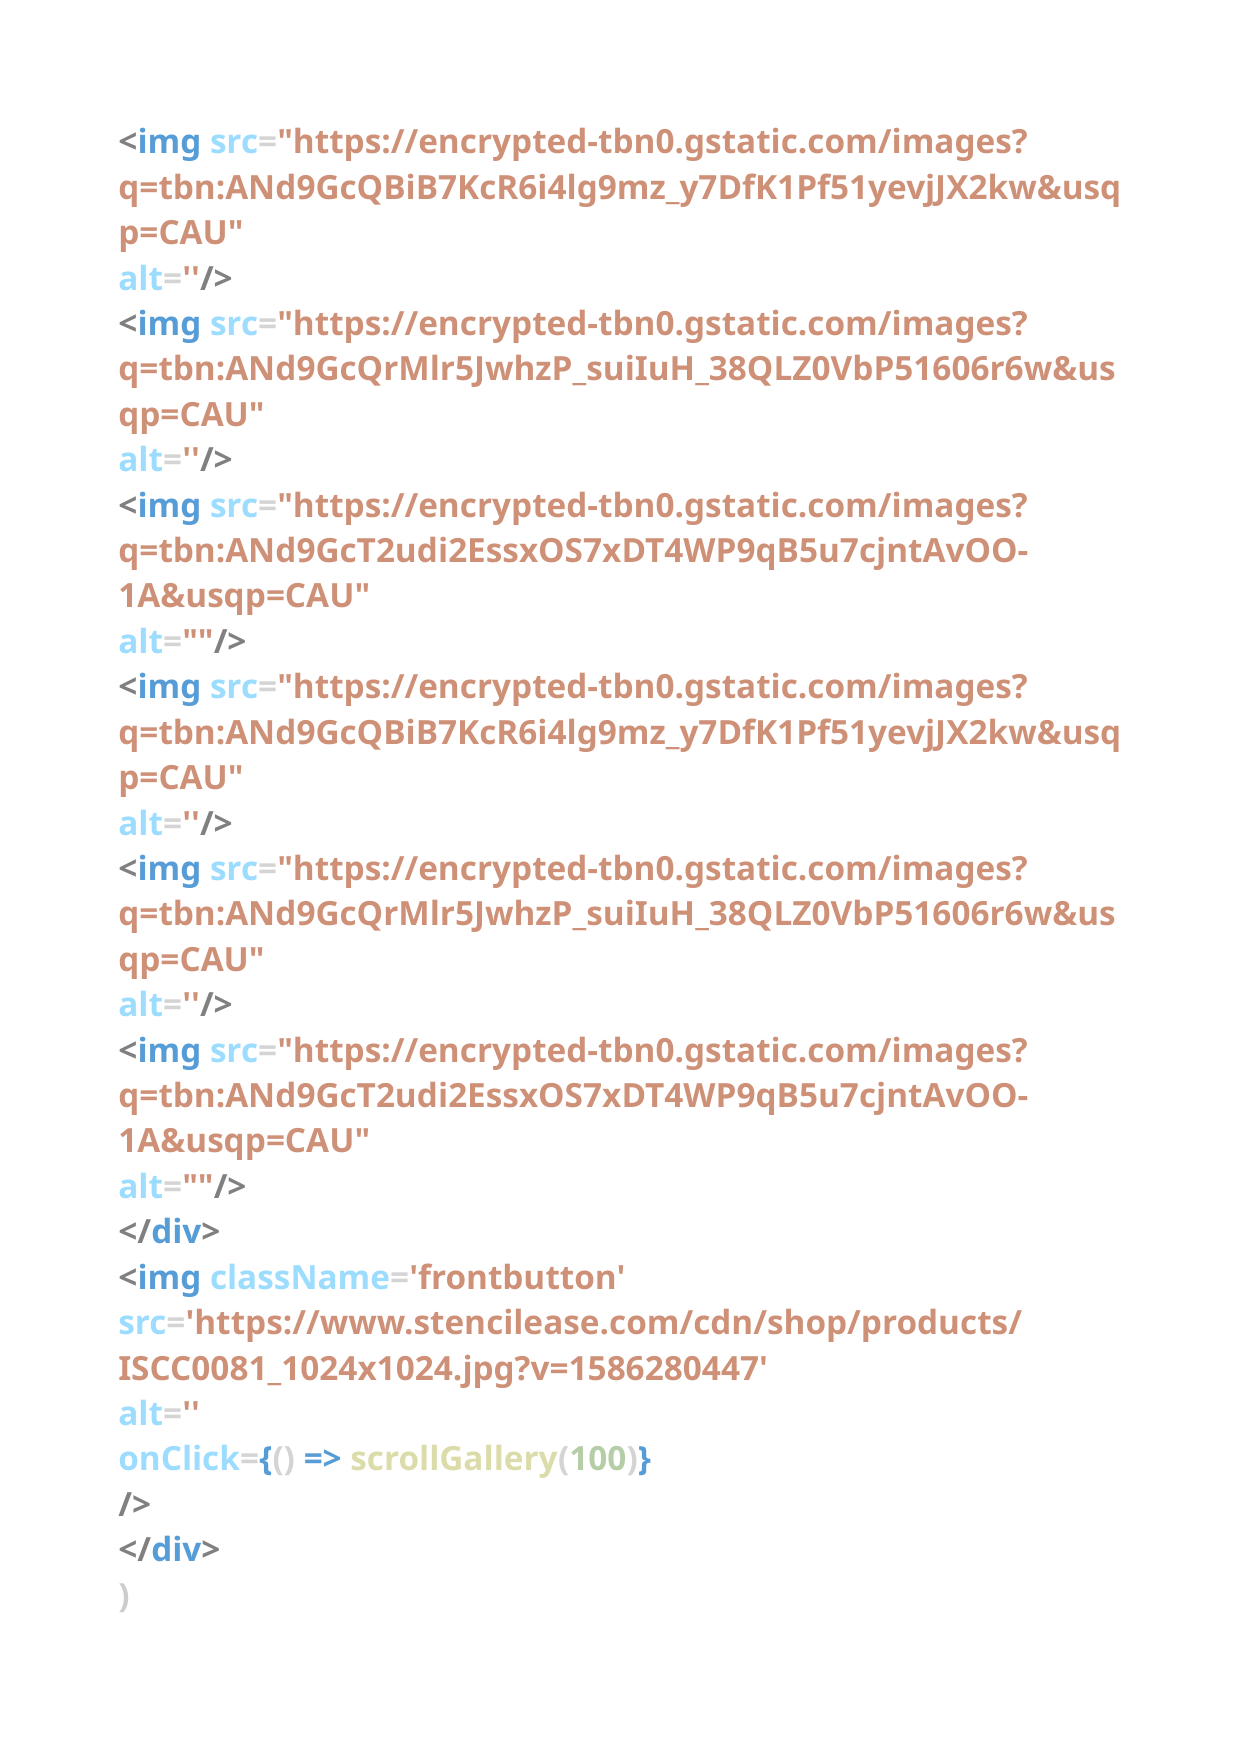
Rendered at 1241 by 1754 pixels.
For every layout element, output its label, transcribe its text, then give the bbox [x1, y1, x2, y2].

text </div> [118, 1208, 1122, 1253]
text <img className='frontbutton' [118, 1253, 1122, 1299]
text alt=''/> [118, 799, 1122, 845]
text <img src="https://encrypted-tbn0.gstatic.com/images?q=tbn:ANd9GcQBiB7KcR6i4lg9mz_y7DfK1Pf51yevjJX2kw&usqp=CAU" [118, 118, 1122, 254]
text alt=""/> [118, 618, 1122, 663]
text /> [118, 1481, 1122, 1526]
text </div> [118, 1526, 1122, 1571]
text <img src="https://encrypted-tbn0.gstatic.com/images?q=tbn:ANd9GcT2udi2EssxOS7xDT4WP9qB5u7cjntAvOO-1A&usqp=CAU" [118, 1026, 1122, 1163]
text alt=''/> [118, 981, 1122, 1026]
text alt=''/> [118, 436, 1122, 481]
text onClick={() => scrollGallery(100)} [118, 1435, 1122, 1481]
text <img src="https://encrypted-tbn0.gstatic.com/images?q=tbn:ANd9GcQrMlr5JwhzP_suiIuH_38QLZ0VbP51606r6w&usqp=CAU" [118, 300, 1122, 436]
text <img src="https://encrypted-tbn0.gstatic.com/images?q=tbn:ANd9GcT2udi2EssxOS7xDT4WP9qB5u7cjntAvOO-1A&usqp=CAU" [118, 481, 1122, 618]
text src='https://www.stencilease.com/cdn/shop/products/ISCC0081_1024x1024.jpg?v=1586280447' [118, 1299, 1122, 1390]
text alt=''/> [118, 254, 1122, 300]
text alt='' [118, 1390, 1122, 1435]
text alt=""/> [118, 1163, 1122, 1208]
text <img src="https://encrypted-tbn0.gstatic.com/images?q=tbn:ANd9GcQBiB7KcR6i4lg9mz_y7DfK1Pf51yevjJX2kw&usqp=CAU" [118, 663, 1122, 799]
text ) [118, 1571, 1122, 1617]
text <img src="https://encrypted-tbn0.gstatic.com/images?q=tbn:ANd9GcQrMlr5JwhzP_suiIuH_38QLZ0VbP51606r6w&usqp=CAU" [118, 845, 1122, 981]
